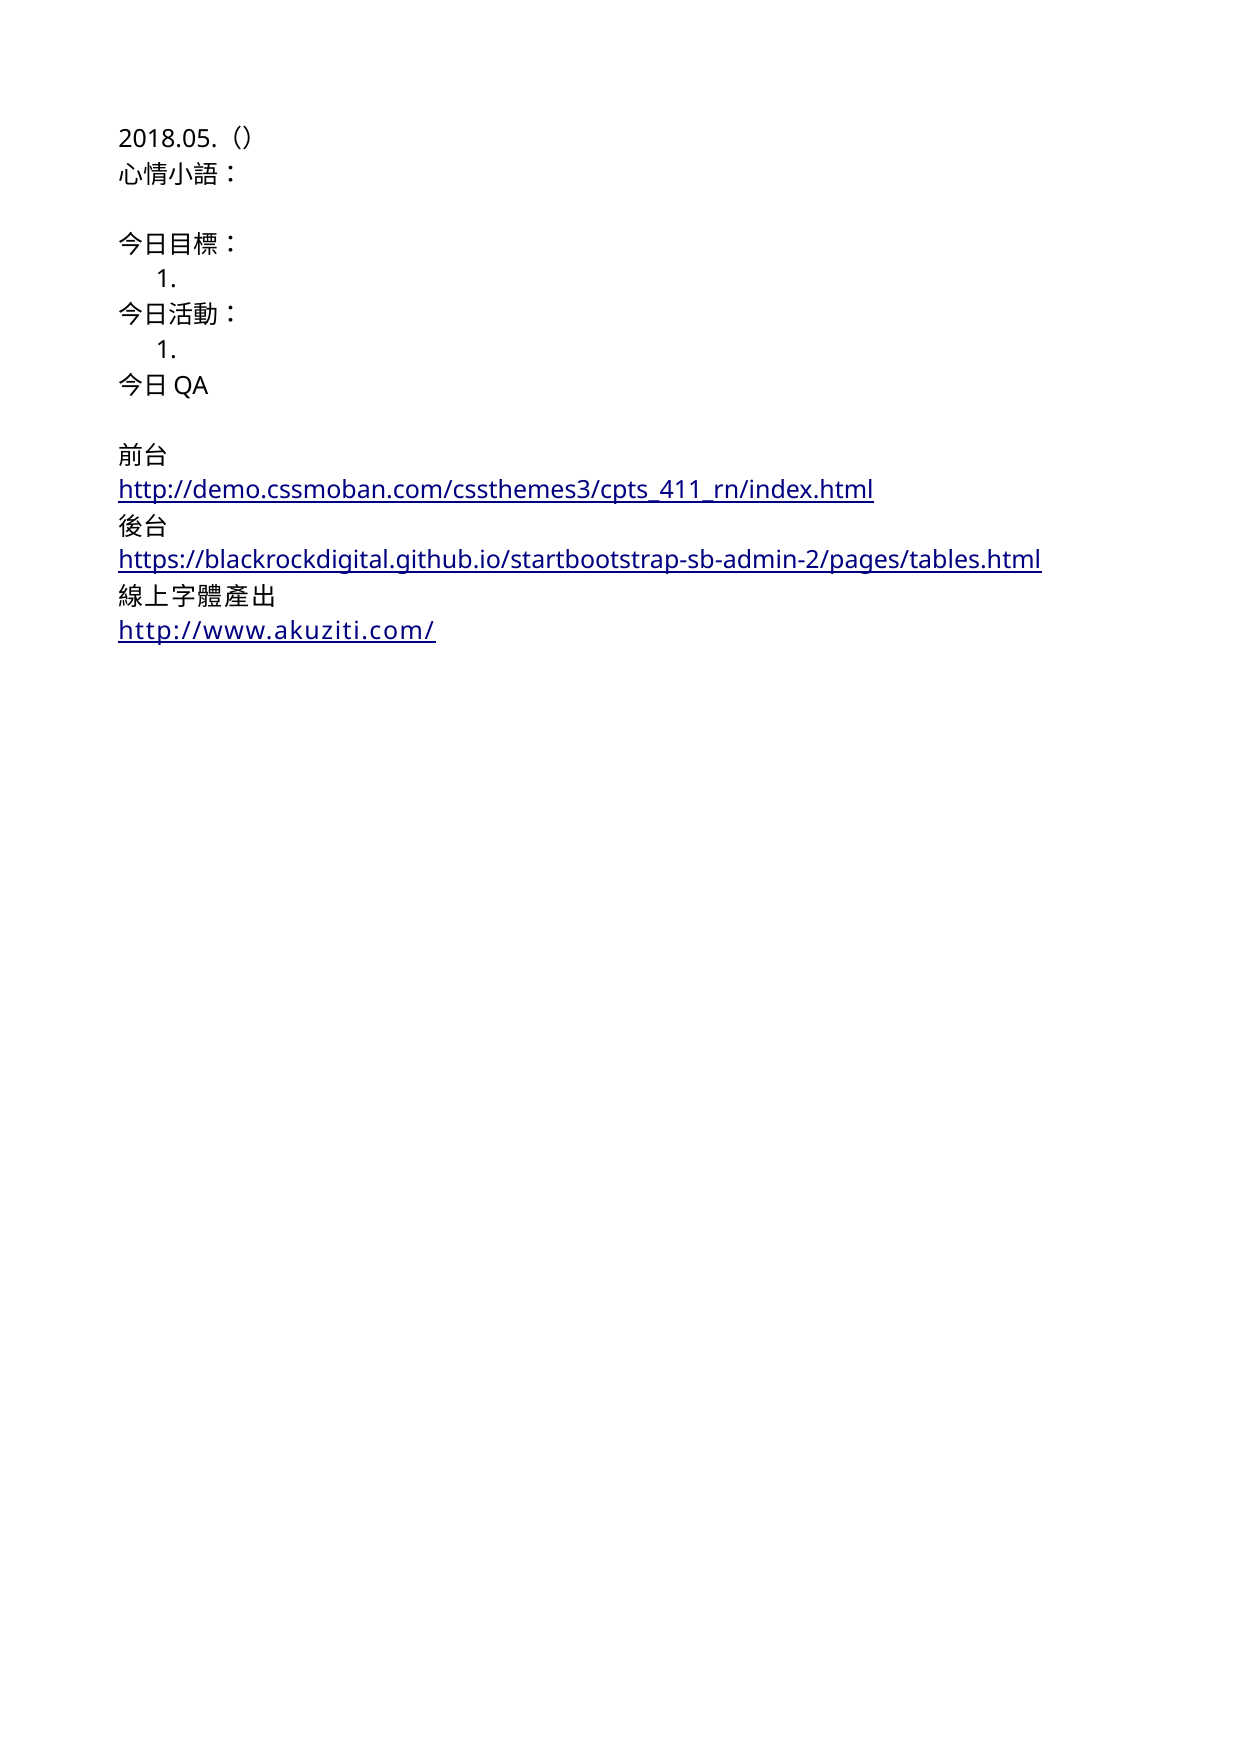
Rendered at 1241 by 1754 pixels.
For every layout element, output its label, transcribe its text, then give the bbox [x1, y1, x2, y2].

text 今日QA [118, 365, 1122, 402]
text 2018.05.（） [118, 118, 1122, 154]
text http://www.akuziti.com/ [118, 612, 1122, 647]
text 線上字體產出 [118, 576, 1122, 612]
text 今日活動： [118, 295, 1122, 331]
text http://demo.cssmoban.com/cssthemes3/cpts_411_rn/index.html [118, 472, 1122, 506]
text 心情小語： [118, 154, 1122, 191]
text 今日目標： [118, 225, 1122, 261]
text https://blackrockdigital.github.io/startbootstrap-sb-admin-2/pages/tables.html [118, 542, 1122, 576]
text 前台 [118, 436, 1122, 472]
text 後台 [118, 506, 1122, 542]
